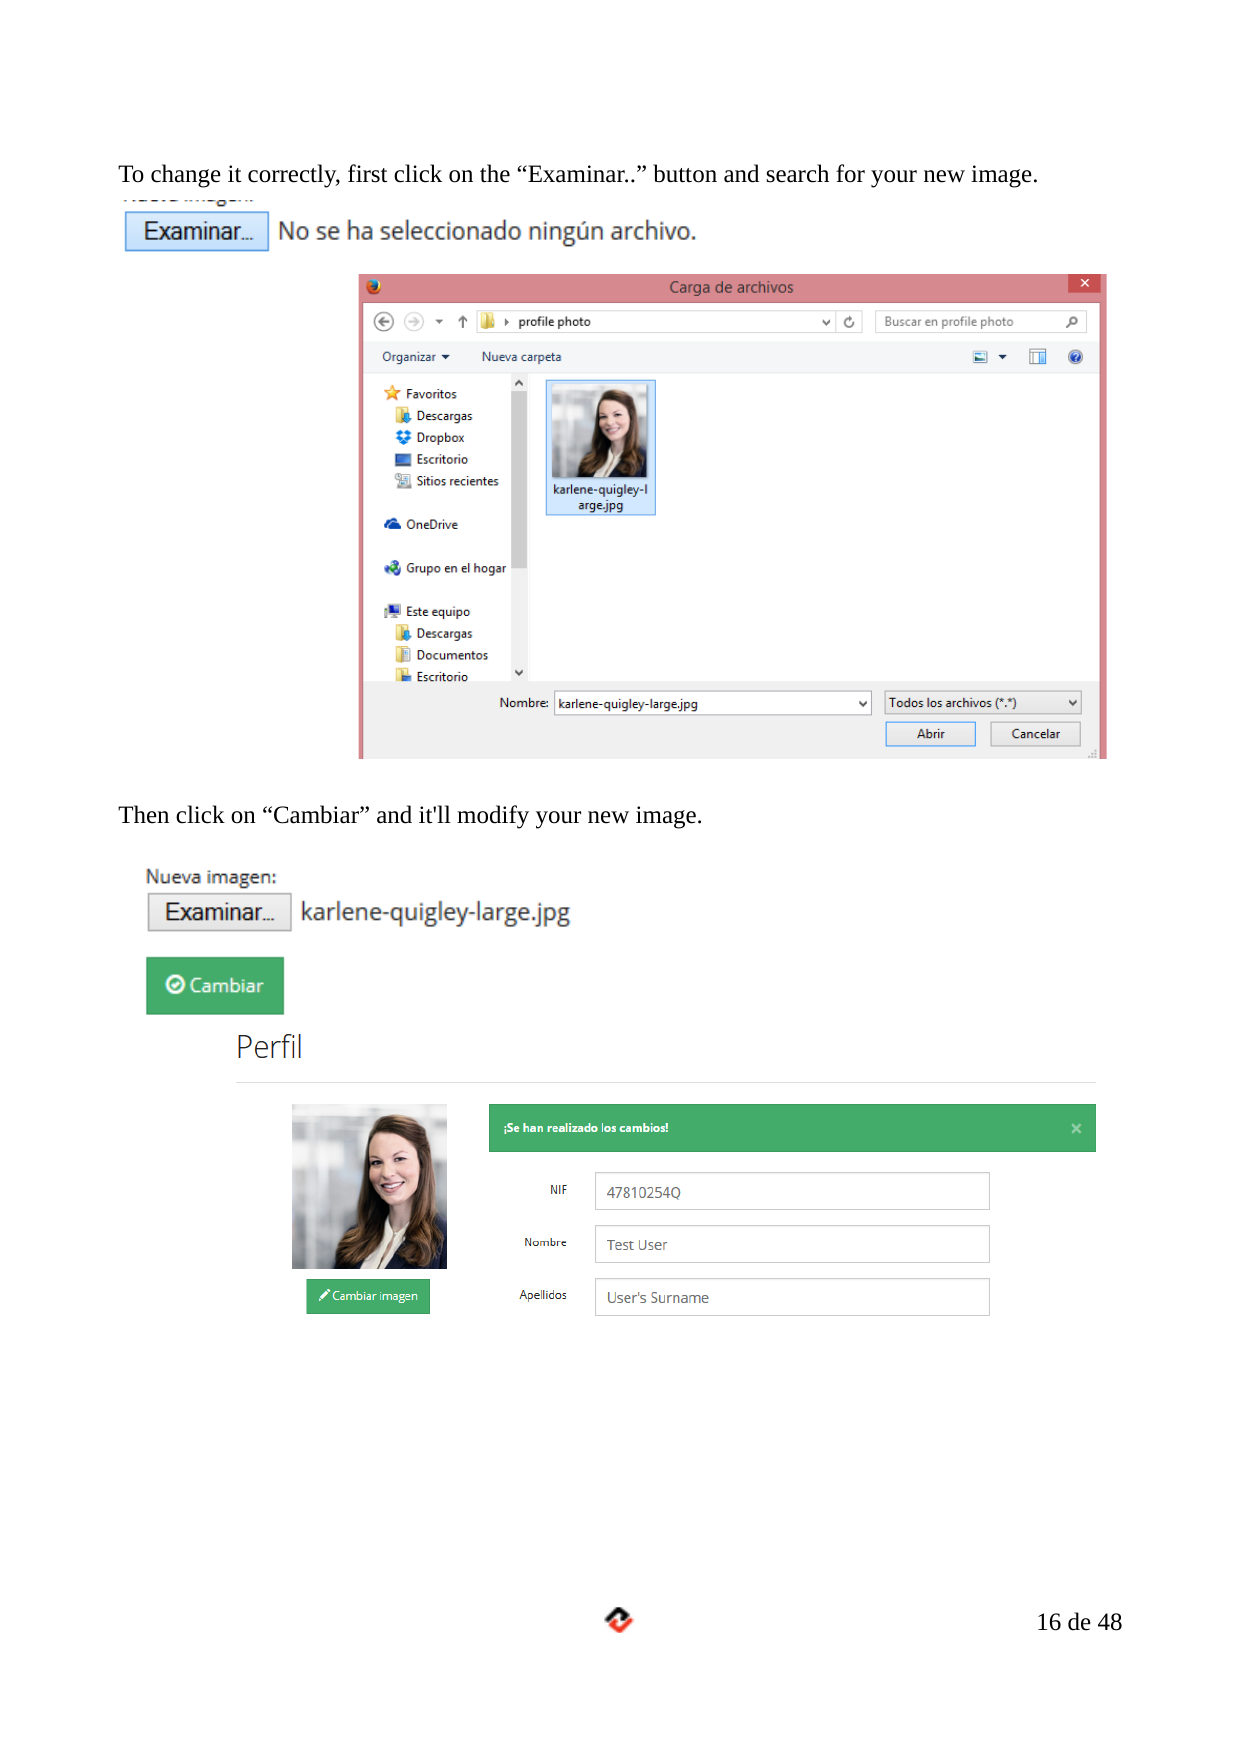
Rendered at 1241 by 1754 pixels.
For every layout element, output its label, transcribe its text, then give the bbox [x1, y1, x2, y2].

text Then click on “Cambiar” and it'll modify your new image. [118, 800, 1122, 828]
text To change it correctly, first click on the “Examinar..” button and search for your new image. [118, 159, 1122, 188]
